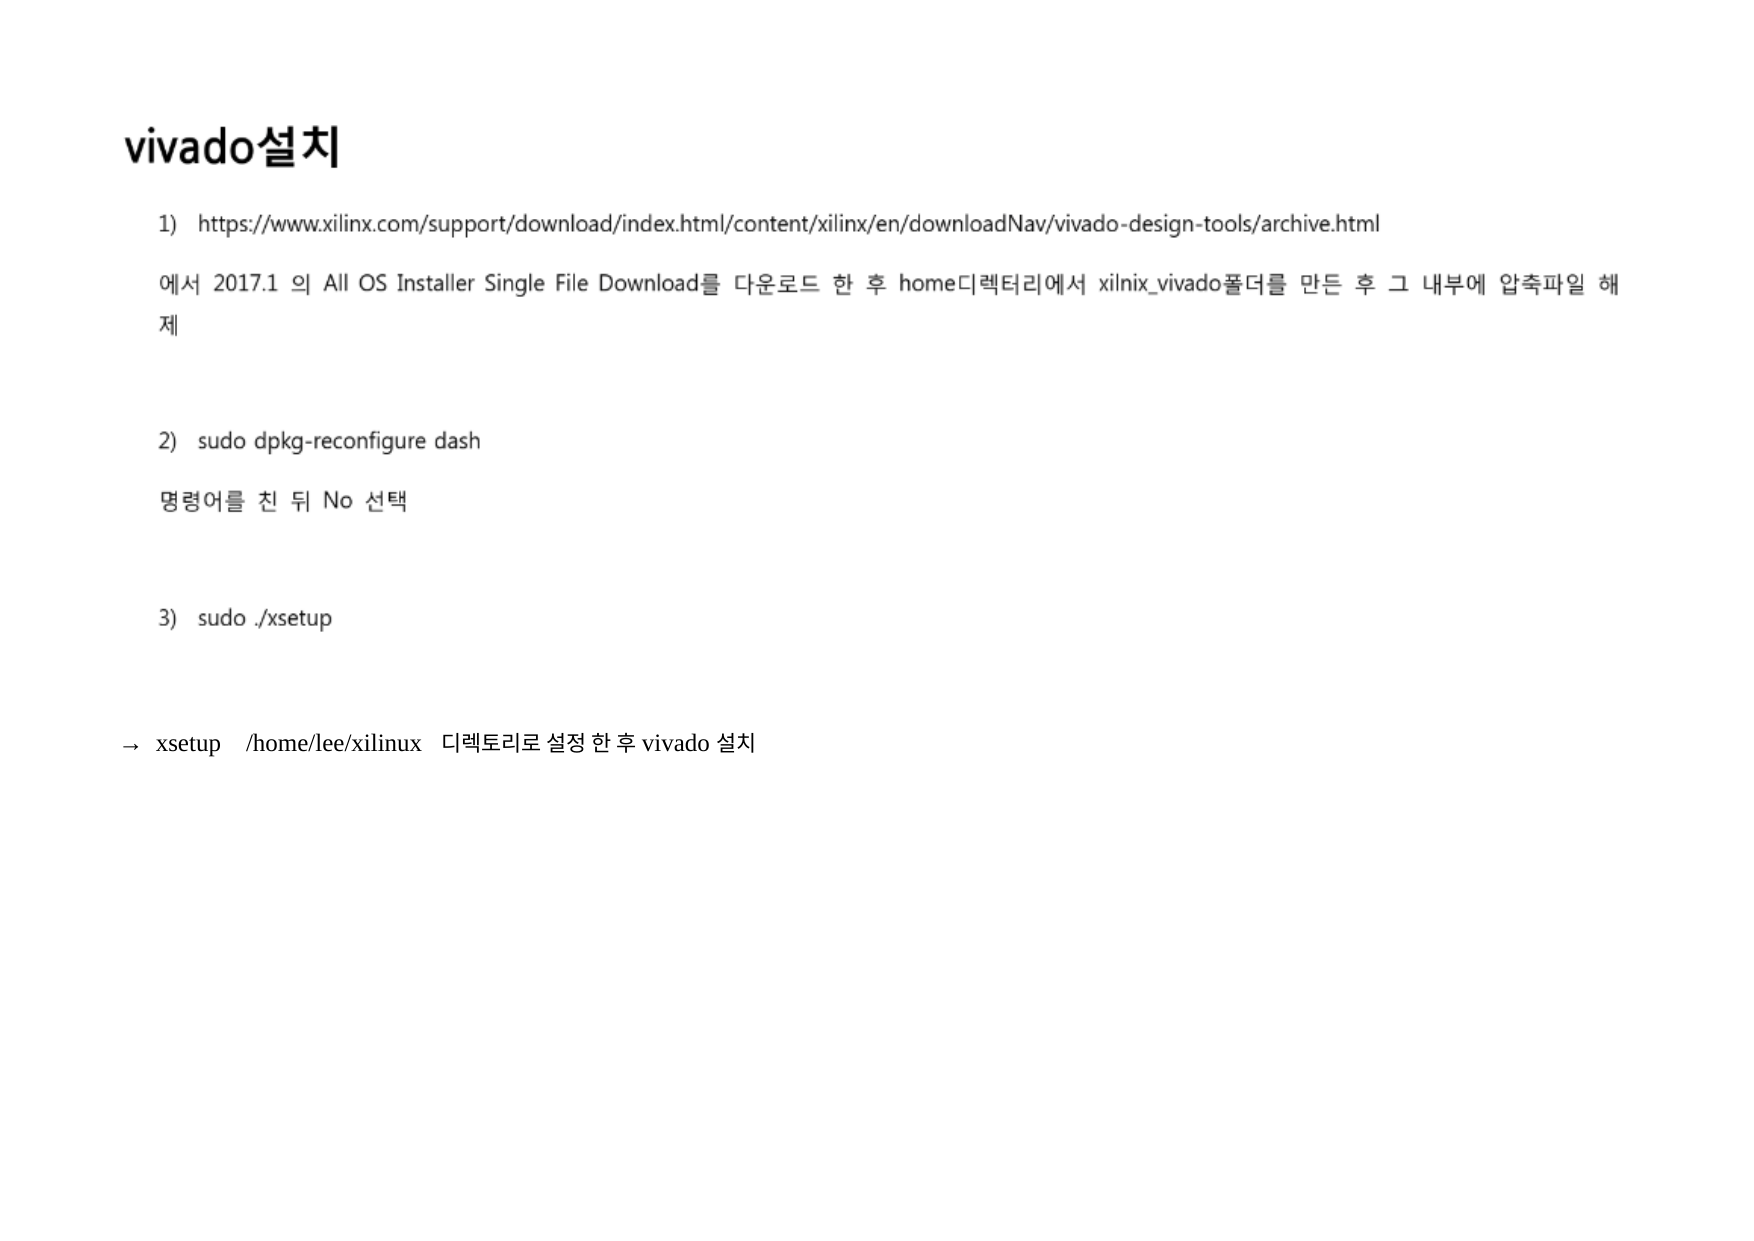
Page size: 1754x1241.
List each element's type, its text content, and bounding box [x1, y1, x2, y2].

text → xsetup /home/lee/xilinux 디렉토리로 설정 한 후 vivado 설치 [118, 726, 1636, 758]
picture [118, 118, 1636, 641]
